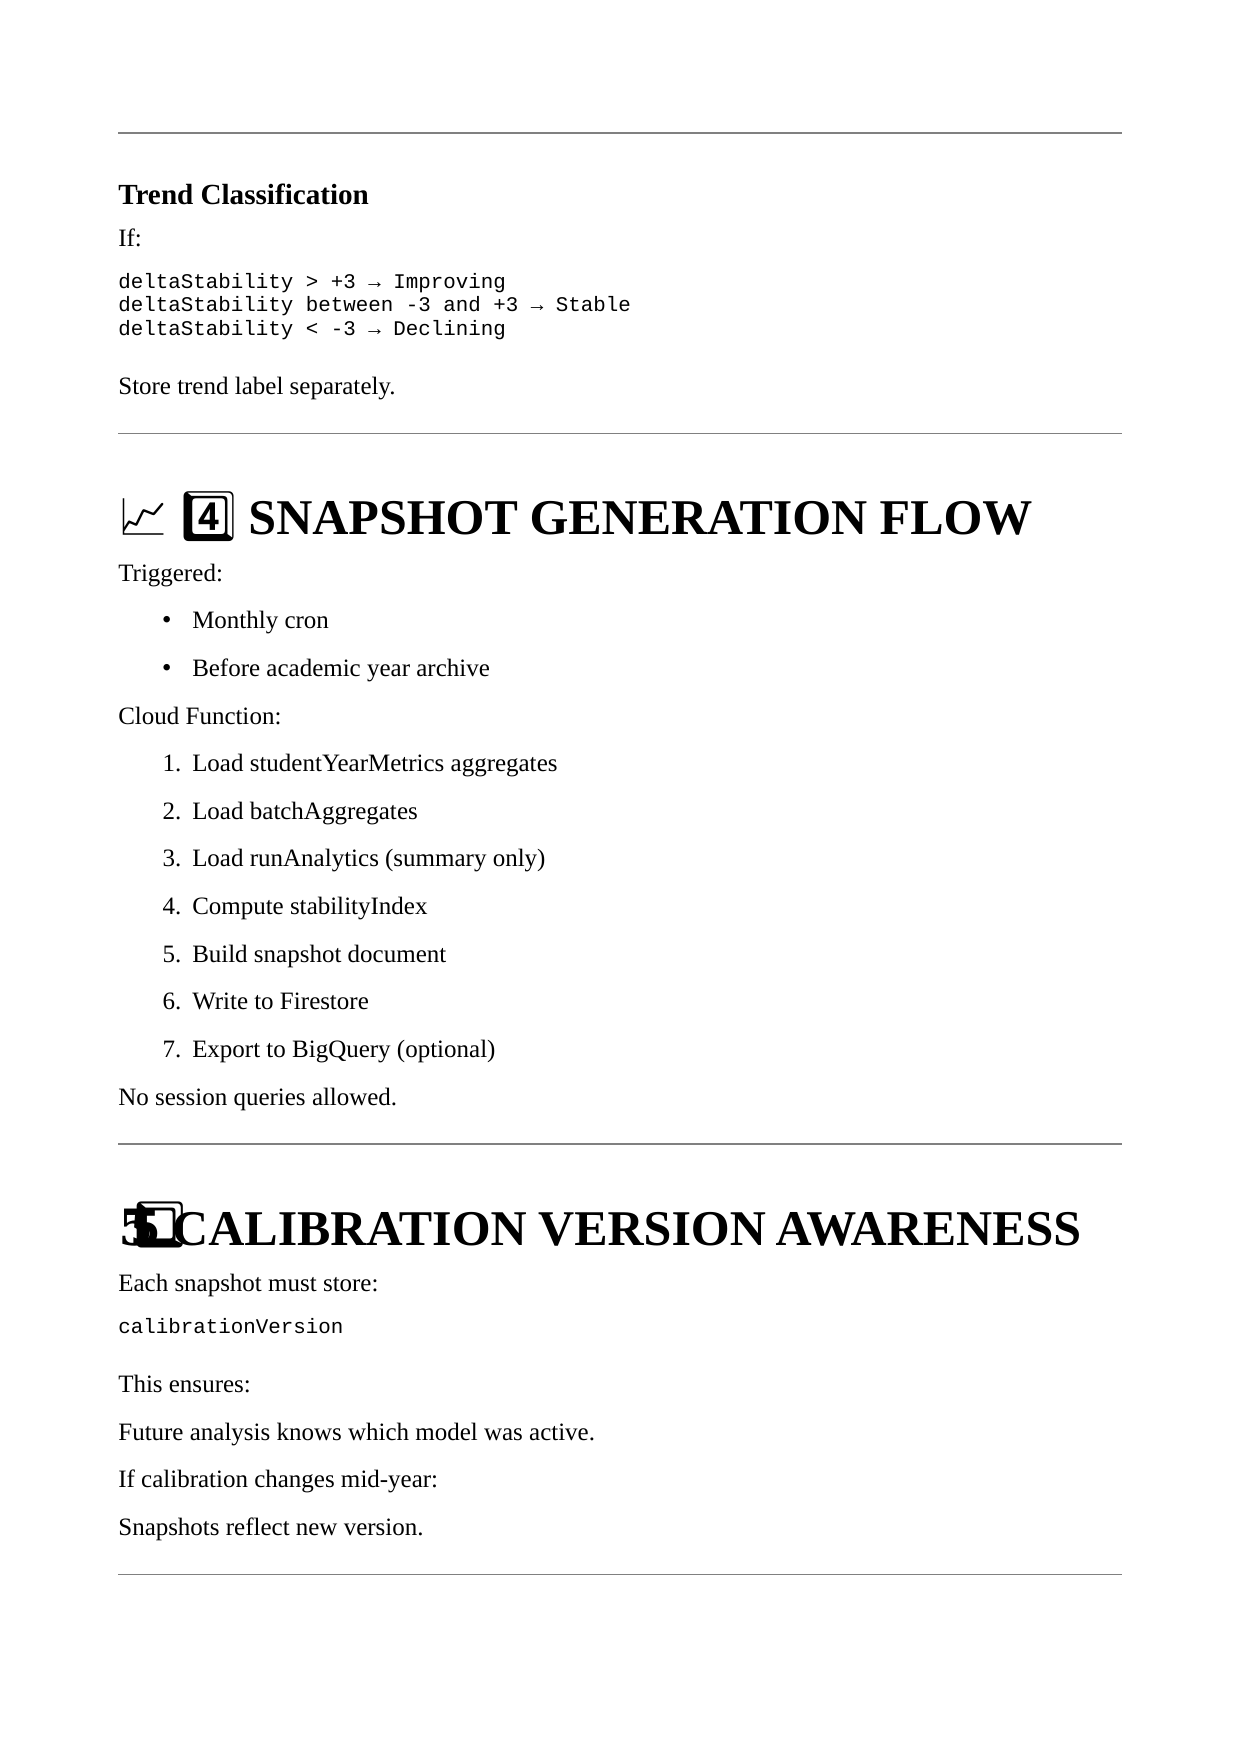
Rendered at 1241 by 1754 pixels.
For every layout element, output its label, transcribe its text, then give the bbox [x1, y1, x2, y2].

list Compute stabilityIndex [162, 891, 1122, 920]
text deltaStability between -3 and +3 → Stable [118, 294, 1122, 318]
text No session queries allowed. [118, 1082, 1122, 1110]
list Monthly cron [162, 606, 1122, 634]
text Each snapshot must store: [118, 1268, 1122, 1297]
list Build snapshot document [162, 939, 1122, 967]
text Snapshots reflect new version. [118, 1512, 1122, 1541]
text deltaStability > +3 → Improving [118, 271, 1122, 294]
subtitle 📈 4️⃣ SNAPSHOT GENERATION FLOW [118, 488, 1122, 545]
text Triggered: [118, 558, 1122, 587]
subtitle 🧬 5️⃣ CALIBRATION VERSION AWARENESS [118, 1198, 1122, 1256]
list Write to Firestore [162, 986, 1122, 1015]
text deltaStability < -3 → Declining [118, 318, 1122, 342]
list Export to BigQuery (optional) [162, 1034, 1122, 1063]
text If calibration changes mid-year: [118, 1464, 1122, 1493]
text Future analysis knows which model was active. [118, 1417, 1122, 1446]
text If: [118, 223, 1122, 252]
subtitle Trend Classification [118, 177, 1122, 211]
list Load batchAggregates [162, 796, 1122, 825]
text Store trend label separately. [118, 371, 1122, 400]
text calibrationVersion [118, 1316, 1122, 1340]
list Load runAnalytics (summary only) [162, 843, 1122, 872]
text Cloud Function: [118, 701, 1122, 729]
list Load studentYearMetrics aggregates [162, 748, 1122, 777]
list Before academic year archive [162, 653, 1122, 682]
text This ensures: [118, 1369, 1122, 1398]
